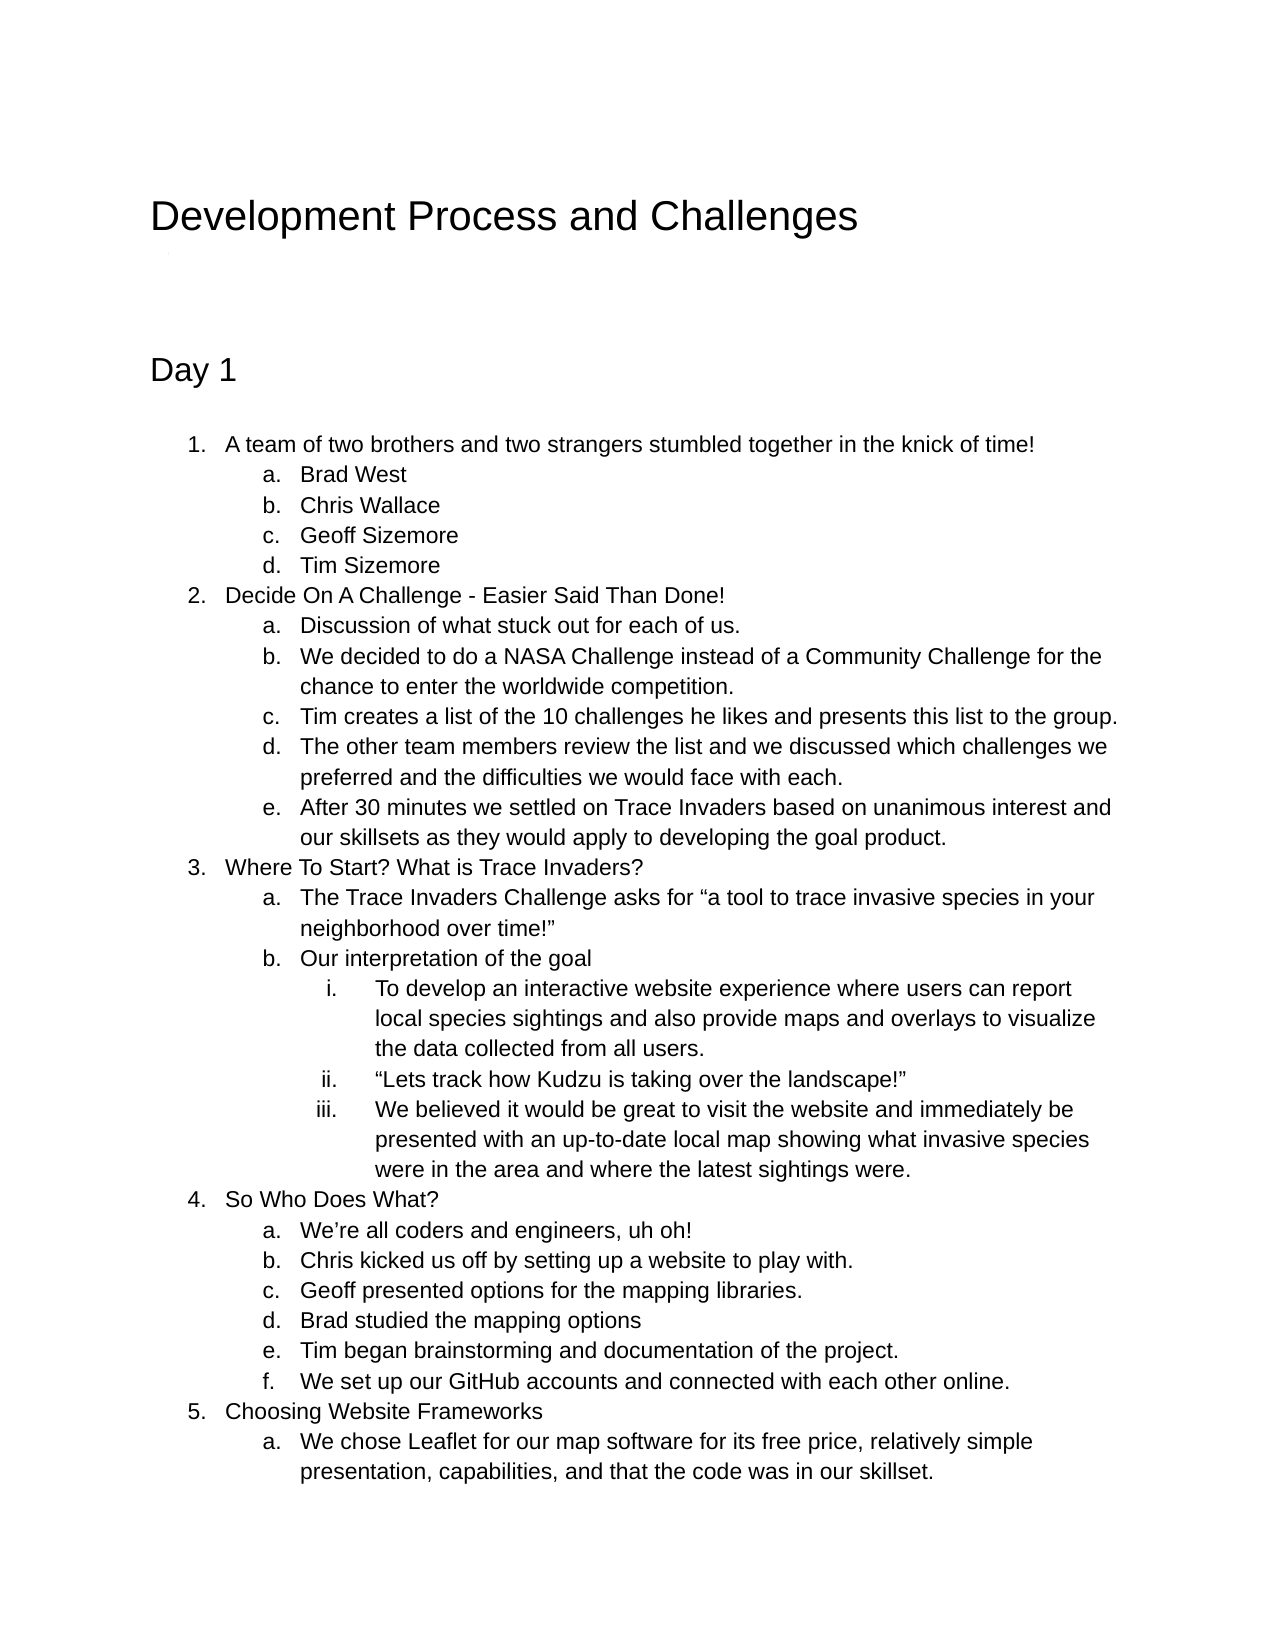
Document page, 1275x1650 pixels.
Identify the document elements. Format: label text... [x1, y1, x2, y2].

list We chose Leaflet for our map software for its free price, relatively simple presentation, capabilities, and that the code was in our skillset. [262, 1428, 1125, 1484]
list A team of two brothers and two strangers stumbled together in the knick of time! [187, 431, 1125, 457]
subtitle Day 1 [150, 350, 1125, 388]
list We’re all coders and engineers, uh oh! [262, 1217, 1125, 1243]
list Brad West [262, 461, 1125, 488]
list So Who Does What? [187, 1186, 1125, 1213]
list We set up our GitHub accounts and connected with each other online. [262, 1368, 1125, 1394]
list The other team members review the list and we discussed which challenges we preferred and the difficulties we would face with each. [262, 733, 1125, 790]
list Tim began brainstorming and documentation of the project. [262, 1337, 1125, 1364]
list Geoff presented options for the mapping libraries. [262, 1277, 1125, 1303]
list After 30 minutes we settled on Trace Invaders based on unanimous interest and our skillsets as they would apply to developing the goal product. [262, 794, 1125, 850]
list The Trace Invaders Challenge asks for “a tool to trace invasive species in your neighborhood over time!” [262, 884, 1125, 941]
list Chris Wallace [262, 492, 1125, 518]
list Tim Sizemore [262, 552, 1125, 578]
list Geoff Sizemore [262, 522, 1125, 548]
list We decided to do a NASA Challenge instead of a Community Challenge for the chance to enter the worldwide competition. [262, 643, 1125, 699]
list Brad studied the mapping options [262, 1307, 1125, 1333]
list Where To Start? What is Trace Invaders? [187, 854, 1125, 880]
subtitle Development Process and Challenges [150, 192, 1125, 239]
list Decide On A Challenge - Easier Said Than Done! [187, 582, 1125, 608]
list Tim creates a list of the 10 challenges he likes and presents this list to the group. [262, 703, 1125, 729]
list Discussion of what stuck out for each of us. [262, 612, 1125, 639]
list Chris kicked us off by setting up a website to play with. [262, 1247, 1125, 1273]
list Choosing Website Frameworks [187, 1398, 1125, 1424]
list Our interpretation of the goal [262, 945, 1125, 971]
list “Lets track how Kudzu is taking over the landscape!” [337, 1066, 1125, 1092]
list We believed it would be great to visit the website and immediately be presented with an up-to-date local map showing what invasive species were in the area and where the latest sightings were. [337, 1096, 1125, 1182]
list To develop an interactive website experience where users can report local species sightings and also provide maps and overlays to visualize the data collected from all users. [337, 975, 1125, 1062]
